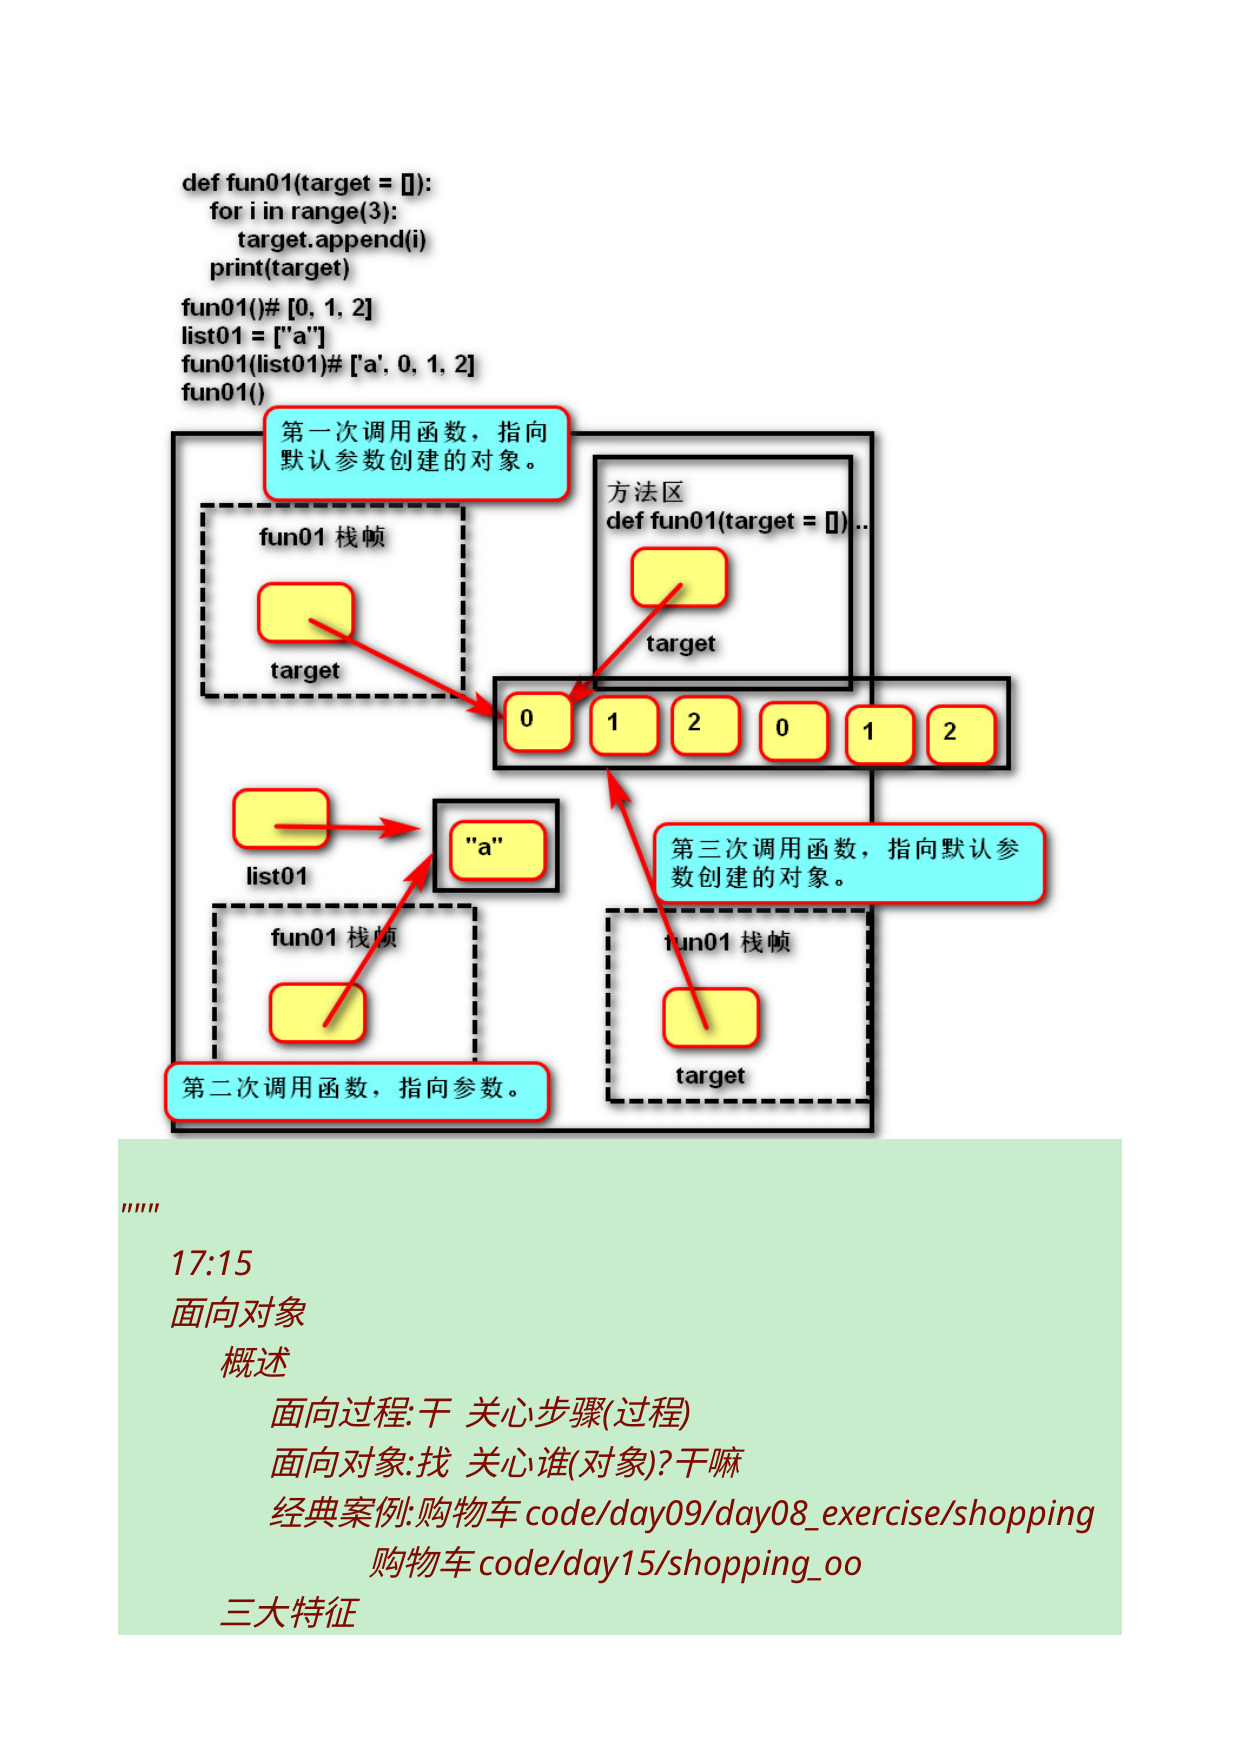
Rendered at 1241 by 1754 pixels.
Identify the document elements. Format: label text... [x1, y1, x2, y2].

text 17:15 [118, 1238, 1122, 1285]
text 概述 [118, 1335, 1122, 1385]
text 购物车code/day15/shopping_oo [118, 1535, 1122, 1585]
text 经典案例:购物车code/day09/day08_exercise/shopping [118, 1485, 1122, 1535]
picture [118, 118, 1123, 1139]
text """ [118, 1192, 1122, 1238]
text 面向过程:干 关心步骤(过程) [118, 1385, 1122, 1435]
text 三大特征 [118, 1585, 1122, 1635]
text 面向对象 [118, 1285, 1122, 1335]
text 面向对象:找 关心谁(对象)?干嘛 [118, 1435, 1122, 1485]
